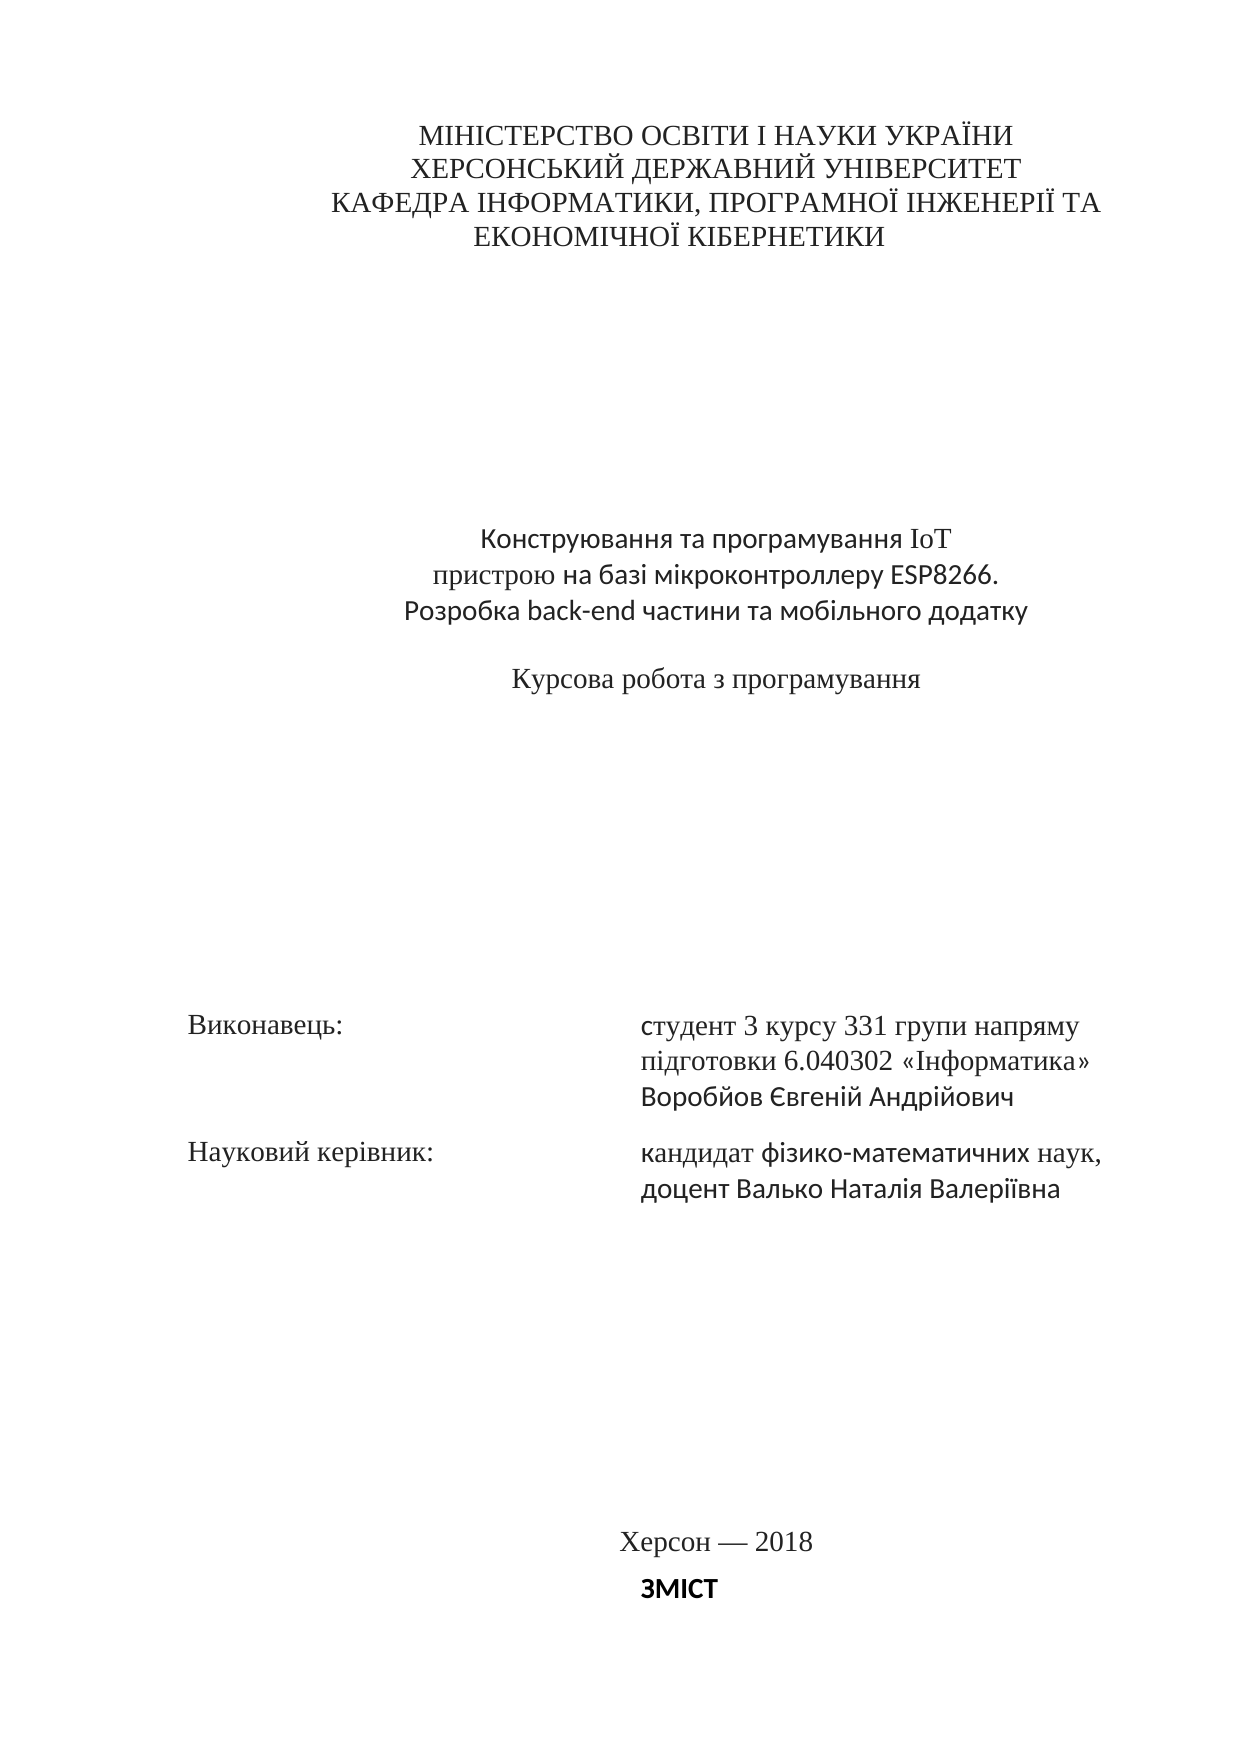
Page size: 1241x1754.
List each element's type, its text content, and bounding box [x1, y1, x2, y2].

text КАФЕДРА ІНФОРМАТИКИ, ПРОГРАМНОЇ ІНЖЕНЕРІЇ ТА ЕКОНОМІЧНОЇ КІБЕРНЕТИКИ [177, 185, 1181, 252]
text МІНІСТЕРСТВО ОСВІТИ І НАУКИ УКРАЇНИ [177, 118, 1181, 152]
text Розробка back-end частини та мобільного додатку [177, 592, 1181, 627]
text Курсова робота з програмування [177, 661, 1181, 694]
text Херсон — 2018 [177, 1524, 1181, 1558]
table_header Виконавець: [177, 996, 630, 1124]
text пристрою на базі мікроконтроллеру ESP8266. [177, 556, 1181, 592]
table_header студент 3 курсу 331 групи напряму підготовки 6.040302 «Інформатика» Воробйов Євгеній Андрійович [630, 996, 1180, 1124]
text Конструювання та програмування IoT [177, 521, 1181, 556]
table_cell кандидат фізико-математичних наук, доцент Валько Наталія Валеріївна [630, 1124, 1180, 1216]
subtitle ЗМІСТ [177, 1570, 1181, 1606]
text ХЕРСОНСЬКИЙ ДЕРЖАВНИЙ УНІВЕРСИТЕТ [177, 152, 1181, 185]
table_cell Науковий керівник: [177, 1124, 630, 1216]
